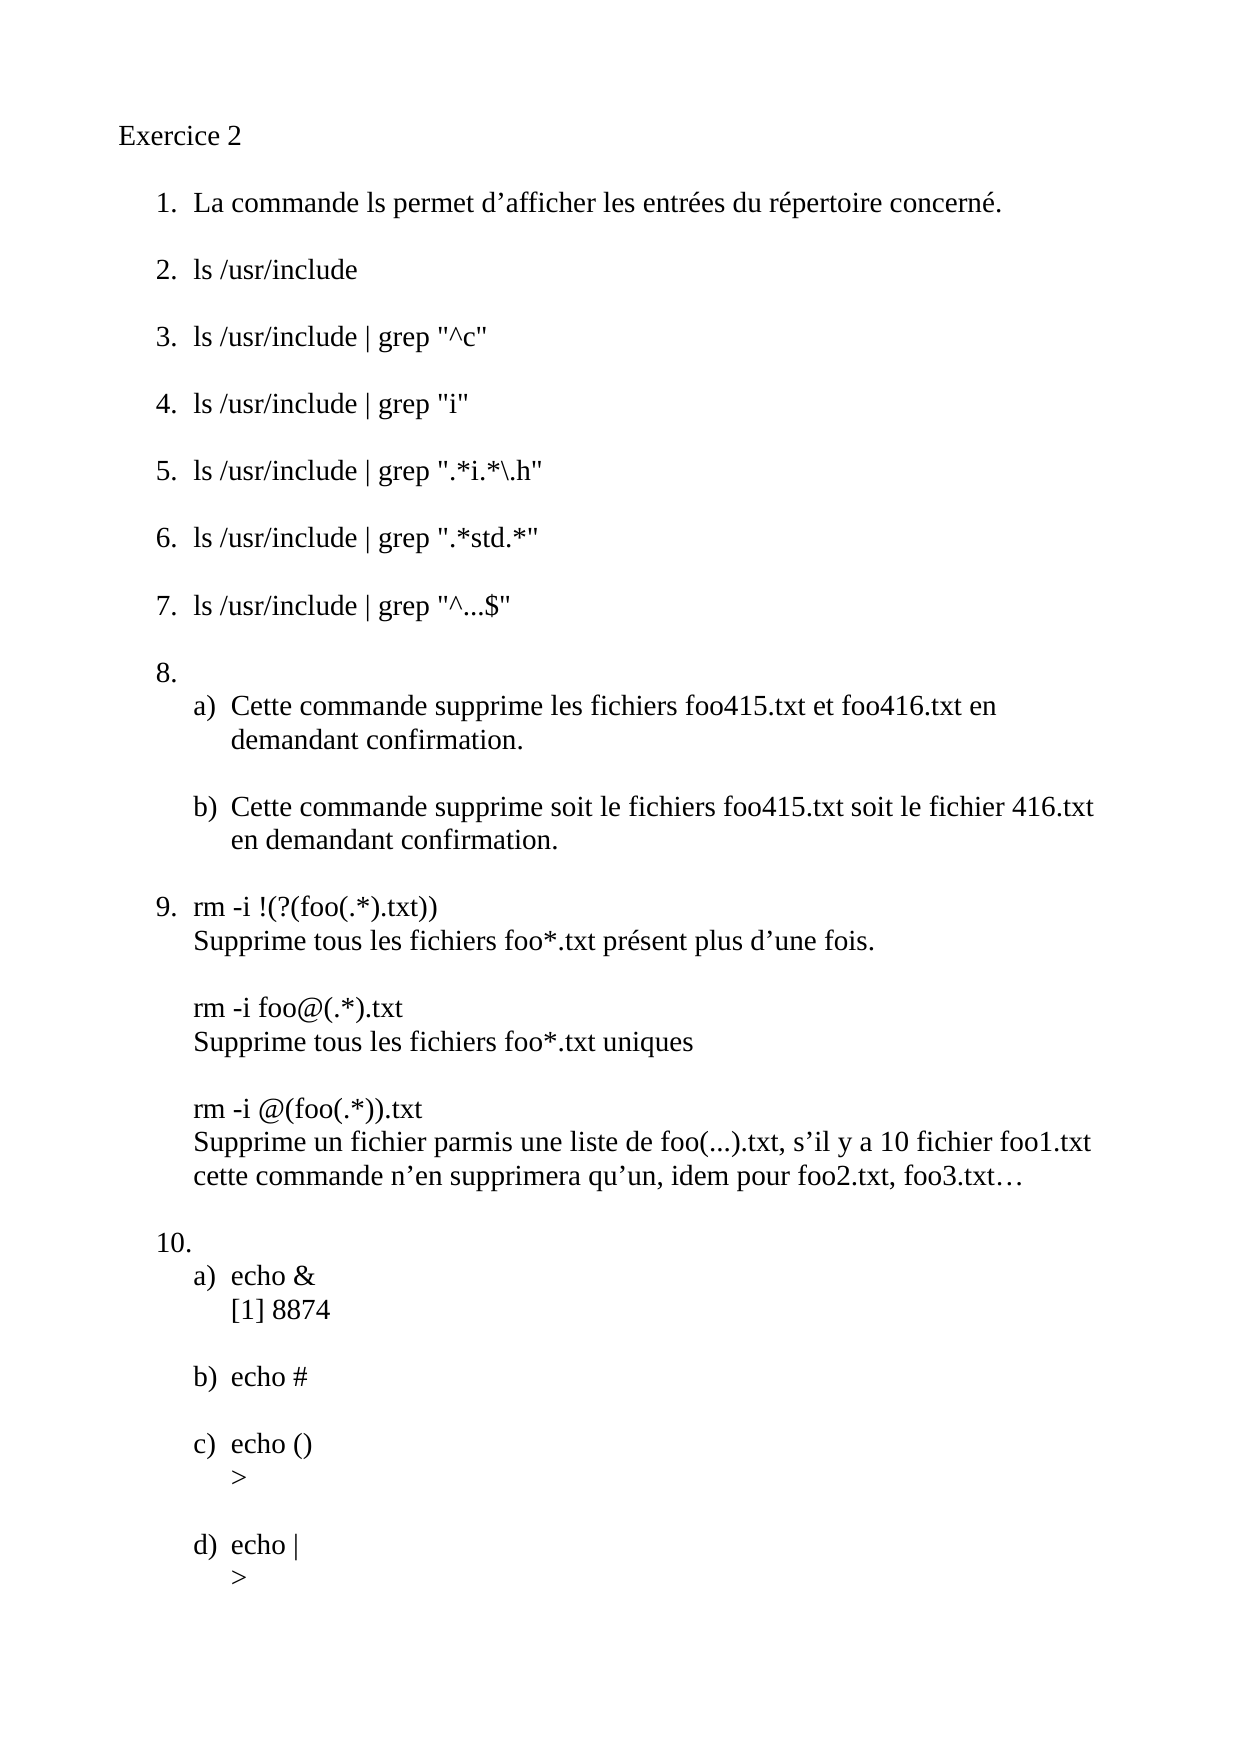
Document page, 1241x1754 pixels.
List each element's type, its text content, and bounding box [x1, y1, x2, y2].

list [1] 8874 [193, 1292, 1122, 1326]
list echo () [193, 1426, 1122, 1460]
list Supprime tous les fichiers foo*.txt présent plus d’une fois. [156, 923, 1122, 957]
list ls /usr/include | grep "^c" [156, 319, 1122, 353]
list ls /usr/include | grep "^...$" [156, 588, 1122, 621]
list echo & [193, 1258, 1122, 1292]
list rm -i @(foo(.*)).txt [156, 1091, 1122, 1124]
list rm -i foo@(.*).txt [156, 990, 1122, 1024]
list echo | [193, 1527, 1122, 1560]
list > [193, 1560, 1122, 1594]
list Cette commande supprime les fichiers foo415.txt et foo416.txt en demandant confirmation. [193, 688, 1122, 755]
list ls /usr/include | grep ".*std.*" [156, 521, 1122, 554]
list rm -i !(?(foo(.*).txt)) [156, 889, 1122, 923]
list echo # [193, 1359, 1122, 1393]
list Supprime tous les fichiers foo*.txt uniques [156, 1024, 1122, 1057]
text Exercice 2 [118, 118, 1122, 152]
list ls /usr/include | grep "i" [156, 386, 1122, 420]
list > [193, 1460, 1122, 1493]
list ls /usr/include [156, 252, 1122, 286]
list ls /usr/include | grep ".*i.*\.h" [156, 453, 1122, 487]
list Cette commande supprime soit le fichiers foo415.txt soit le fichier 416.txt en demandant confirmation. [193, 789, 1122, 856]
list Supprime un fichier parmis une liste de foo(...).txt, s’il y a 10 fichier foo1.txt cette commande n’en supprimera qu’un, idem pour foo2.txt, foo3.txt… [156, 1124, 1122, 1191]
list La commande ls permet d’afficher les entrées du répertoire concerné. [156, 185, 1122, 219]
